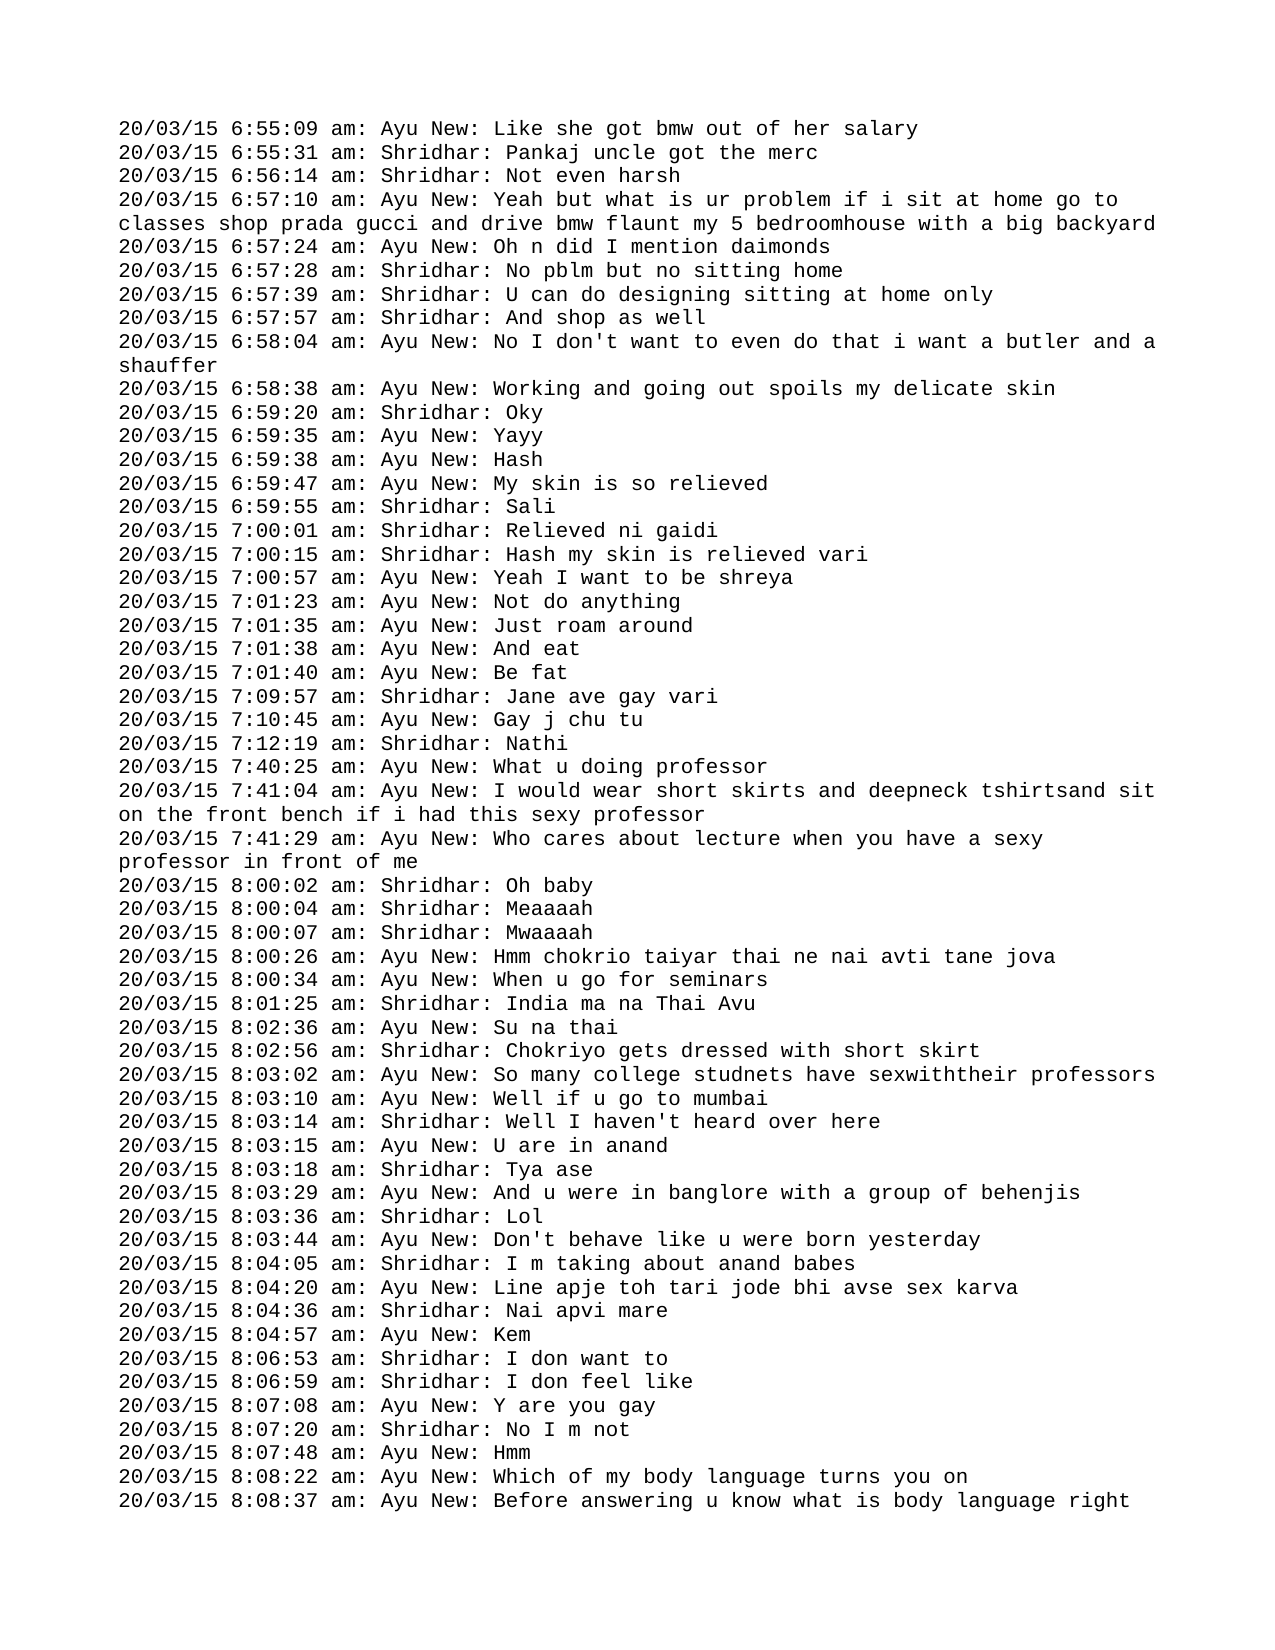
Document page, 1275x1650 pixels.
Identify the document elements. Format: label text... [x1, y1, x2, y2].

text 20/03/15 7:41:29 am: Ayu New: Who cares about lecture when you have a sexy professor in front of me [118, 827, 1157, 875]
text 20/03/15 6:58:38 am: Ayu New: Working and going out spoils my delicate skin [118, 378, 1157, 402]
text 20/03/15 6:59:55 am: Shridhar: Sali [118, 496, 1157, 520]
text 20/03/15 8:08:22 am: Ayu New: Which of my body language turns you on [118, 1466, 1157, 1489]
text 20/03/15 7:01:38 am: Ayu New: And eat [118, 638, 1157, 662]
text 20/03/15 7:41:04 am: Ayu New: I would wear short skirts and deepneck tshirtsand sit on the front bench if i had this sexy professor [118, 780, 1157, 827]
text 20/03/15 8:04:20 am: Ayu New: Line apje toh tari jode bhi avse sex karva [118, 1277, 1157, 1300]
text 20/03/15 6:55:09 am: Ayu New: Like she got bmw out of her salary [118, 118, 1157, 142]
text 20/03/15 8:08:37 am: Ayu New: Before answering u know what is body language right [118, 1489, 1157, 1513]
text 20/03/15 7:01:35 am: Ayu New: Just roam around [118, 615, 1157, 638]
text 20/03/15 8:03:14 am: Shridhar: Well I haven't heard over here [118, 1111, 1157, 1135]
text 20/03/15 8:03:44 am: Ayu New: Don't behave like u were born yesterday [118, 1229, 1157, 1253]
text 20/03/15 6:59:35 am: Ayu New: Yayy [118, 426, 1157, 449]
text 20/03/15 7:00:01 am: Shridhar: Relieved ni gaidi [118, 520, 1157, 544]
text 20/03/15 8:03:10 am: Ayu New: Well if u go to mumbai [118, 1088, 1157, 1111]
text 20/03/15 8:06:59 am: Shridhar: I don feel like [118, 1371, 1157, 1395]
text 20/03/15 8:00:07 am: Shridhar: Mwaaaah [118, 922, 1157, 946]
text 20/03/15 8:03:02 am: Ayu New: So many college studnets have sexwiththeir professors [118, 1064, 1157, 1088]
text 20/03/15 6:57:10 am: Ayu New: Yeah but what is ur problem if i sit at home go to classes shop prada gucci and drive bmw flaunt my 5 bedroomhouse with a big backyard [118, 189, 1157, 236]
text 20/03/15 6:59:38 am: Ayu New: Hash [118, 449, 1157, 473]
text 20/03/15 7:00:15 am: Shridhar: Hash my skin is relieved vari [118, 544, 1157, 567]
text 20/03/15 8:02:36 am: Ayu New: Su na thai [118, 1017, 1157, 1040]
text 20/03/15 8:00:02 am: Shridhar: Oh baby [118, 875, 1157, 898]
text 20/03/15 8:07:08 am: Ayu New: Y are you gay [118, 1395, 1157, 1419]
text 20/03/15 7:01:23 am: Ayu New: Not do anything [118, 591, 1157, 615]
text 20/03/15 6:56:14 am: Shridhar: Not even harsh [118, 165, 1157, 189]
text 20/03/15 6:57:57 am: Shridhar: And shop as well [118, 307, 1157, 331]
text 20/03/15 7:09:57 am: Shridhar: Jane ave gay vari [118, 686, 1157, 709]
text 20/03/15 8:03:18 am: Shridhar: Tya ase [118, 1158, 1157, 1182]
text 20/03/15 6:57:28 am: Shridhar: No pblm but no sitting home [118, 260, 1157, 284]
text 20/03/15 7:01:40 am: Ayu New: Be fat [118, 662, 1157, 686]
text 20/03/15 8:04:36 am: Shridhar: Nai apvi mare [118, 1300, 1157, 1324]
text 20/03/15 6:57:39 am: Shridhar: U can do designing sitting at home only [118, 284, 1157, 307]
text 20/03/15 8:00:04 am: Shridhar: Meaaaah [118, 898, 1157, 922]
text 20/03/15 8:04:05 am: Shridhar: I m taking about anand babes [118, 1253, 1157, 1277]
text 20/03/15 6:59:47 am: Ayu New: My skin is so relieved [118, 473, 1157, 496]
text 20/03/15 8:06:53 am: Shridhar: I don want to [118, 1348, 1157, 1371]
text 20/03/15 6:55:31 am: Shridhar: Pankaj uncle got the merc [118, 142, 1157, 165]
text 20/03/15 8:03:29 am: Ayu New: And u were in banglore with a group of behenjis [118, 1182, 1157, 1206]
text 20/03/15 8:07:20 am: Shridhar: No I m not [118, 1419, 1157, 1442]
text 20/03/15 8:01:25 am: Shridhar: India ma na Thai Avu [118, 993, 1157, 1017]
text 20/03/15 7:40:25 am: Ayu New: What u doing professor [118, 757, 1157, 780]
text 20/03/15 8:04:57 am: Ayu New: Kem [118, 1324, 1157, 1348]
text 20/03/15 8:00:26 am: Ayu New: Hmm chokrio taiyar thai ne nai avti tane jova [118, 946, 1157, 969]
text 20/03/15 8:07:48 am: Ayu New: Hmm [118, 1442, 1157, 1466]
text 20/03/15 8:03:36 am: Shridhar: Lol [118, 1206, 1157, 1229]
text 20/03/15 6:58:04 am: Ayu New: No I don't want to even do that i want a butler and a shauffer [118, 331, 1157, 378]
text 20/03/15 6:59:20 am: Shridhar: Oky [118, 402, 1157, 426]
text 20/03/15 7:12:19 am: Shridhar: Nathi [118, 733, 1157, 757]
text 20/03/15 8:02:56 am: Shridhar: Chokriyo gets dressed with short skirt [118, 1040, 1157, 1064]
text 20/03/15 8:03:15 am: Ayu New: U are in anand [118, 1135, 1157, 1158]
text 20/03/15 7:10:45 am: Ayu New: Gay j chu tu [118, 709, 1157, 733]
text 20/03/15 6:57:24 am: Ayu New: Oh n did I mention daimonds [118, 236, 1157, 260]
text 20/03/15 7:00:57 am: Ayu New: Yeah I want to be shreya [118, 567, 1157, 591]
text 20/03/15 8:00:34 am: Ayu New: When u go for seminars [118, 969, 1157, 993]
